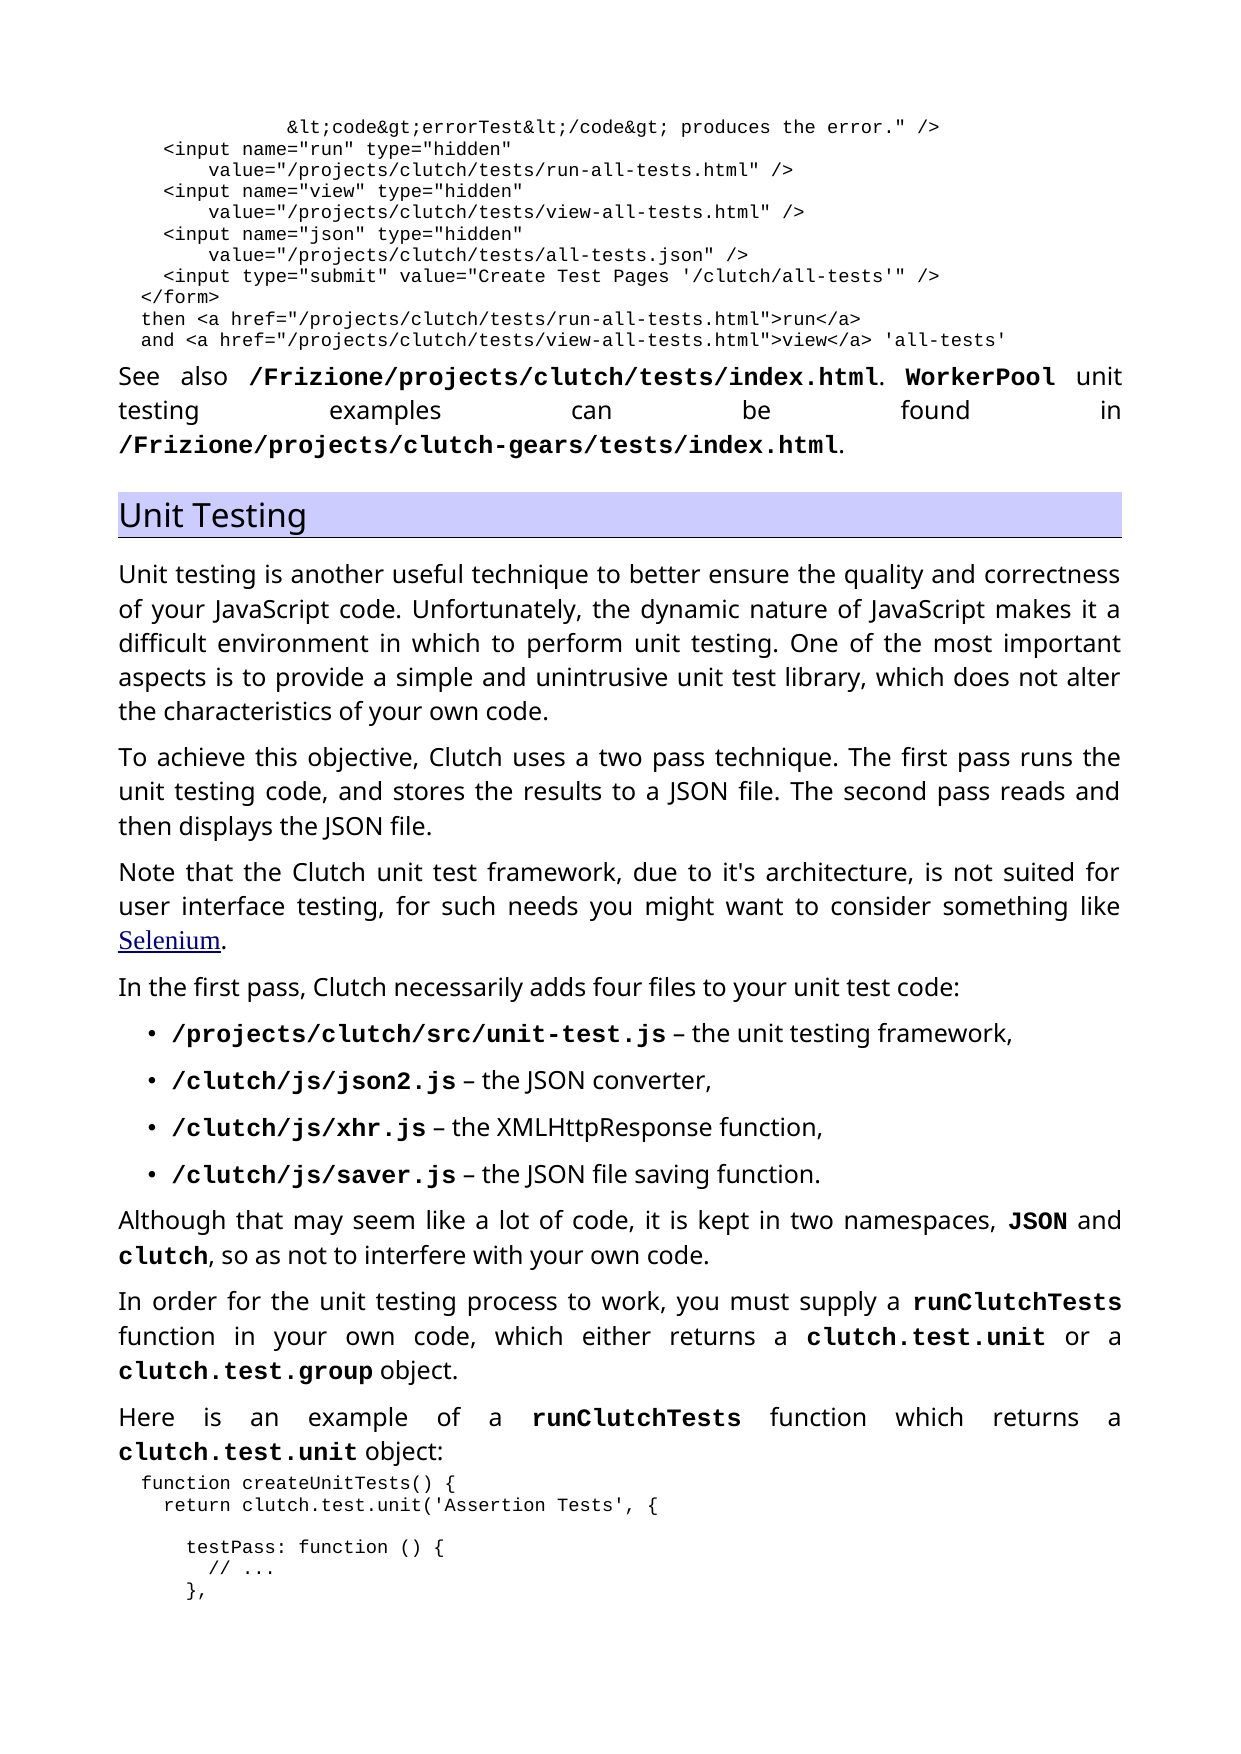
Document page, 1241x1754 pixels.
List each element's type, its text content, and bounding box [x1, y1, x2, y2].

text function createUnitTests() { return clutch.test.unit('Assertion Tests', { testPass: function () { // ... }, [118, 1474, 1122, 1623]
text Although that may seem like a lot of code, it is kept in two namespaces, JSON and clutch, so as not to interfere with your own code. [118, 1203, 1122, 1272]
text Unit testing is another useful technique to better ensure the quality and correctness of your JavaScript code. Unfortunately, the dynamic nature of JavaScript makes it a difficult environment in which to perform unit testing. One of the most important aspects is to provide a simple and unintrusive unit test library, which does not alter the characteristics of your own code. [118, 557, 1122, 727]
list /clutch/js/json2.js – the JSON converter, [148, 1063, 1122, 1097]
text Here is an example of a runClutchTests function which returns a clutch.test.unit object: [118, 1399, 1122, 1468]
text In the first pass, Clutch necessarily adds four files to your unit test code: [118, 969, 1122, 1003]
list /clutch/js/saver.js – the JSON file saving function. [148, 1156, 1122, 1191]
subtitle Unit Testing [118, 492, 1122, 537]
list /clutch/js/xhr.js – the XMLHttpResponse function, [148, 1109, 1122, 1144]
text In order for the unit testing process to work, you must supply a runClutchTests function in your own code, which either returns a clutch.test.unit or a clutch.test.group object. [118, 1284, 1122, 1387]
text Note that the Clutch unit test framework, due to it's architecture, is not suited for user interface testing, for such needs you might want to consider something like Selenium. [118, 855, 1122, 957]
text &lt;code&gt;errorTest&lt;/code&gt; produces the error." /> <input name="run" type="hidden" value="/projects/clutch/tests/run-all-tests.html" /> <input name="view" type="hidden" value="/projects/clutch/tests/view-all-tests.html" /> <input name="json" type="hidden" value="/projects/clutch/tests/all-tests.json" /> <input type="submit" value="Create Test Pages '/clutch/all-tests'" /> </form> then <a href="/projects/clutch/tests/run-all-tests.html">run</a> and <a href="/projects/clutch/tests/view-all-tests.html">view</a> 'all-tests' [118, 118, 1122, 352]
text See also /Frizione/projects/clutch/tests/index.html. WorkerPool unit testing examples can be found in /Frizione/projects/clutch-gears/tests/index.html. [118, 358, 1122, 461]
text To achieve this objective, Clutch uses a two pass technique. The first pass runs the unit testing code, and stores the results to a JSON file. The second pass reads and then displays the JSON file. [118, 740, 1122, 842]
list /projects/clutch/src/unit-test.js – the unit testing framework, [148, 1016, 1122, 1050]
